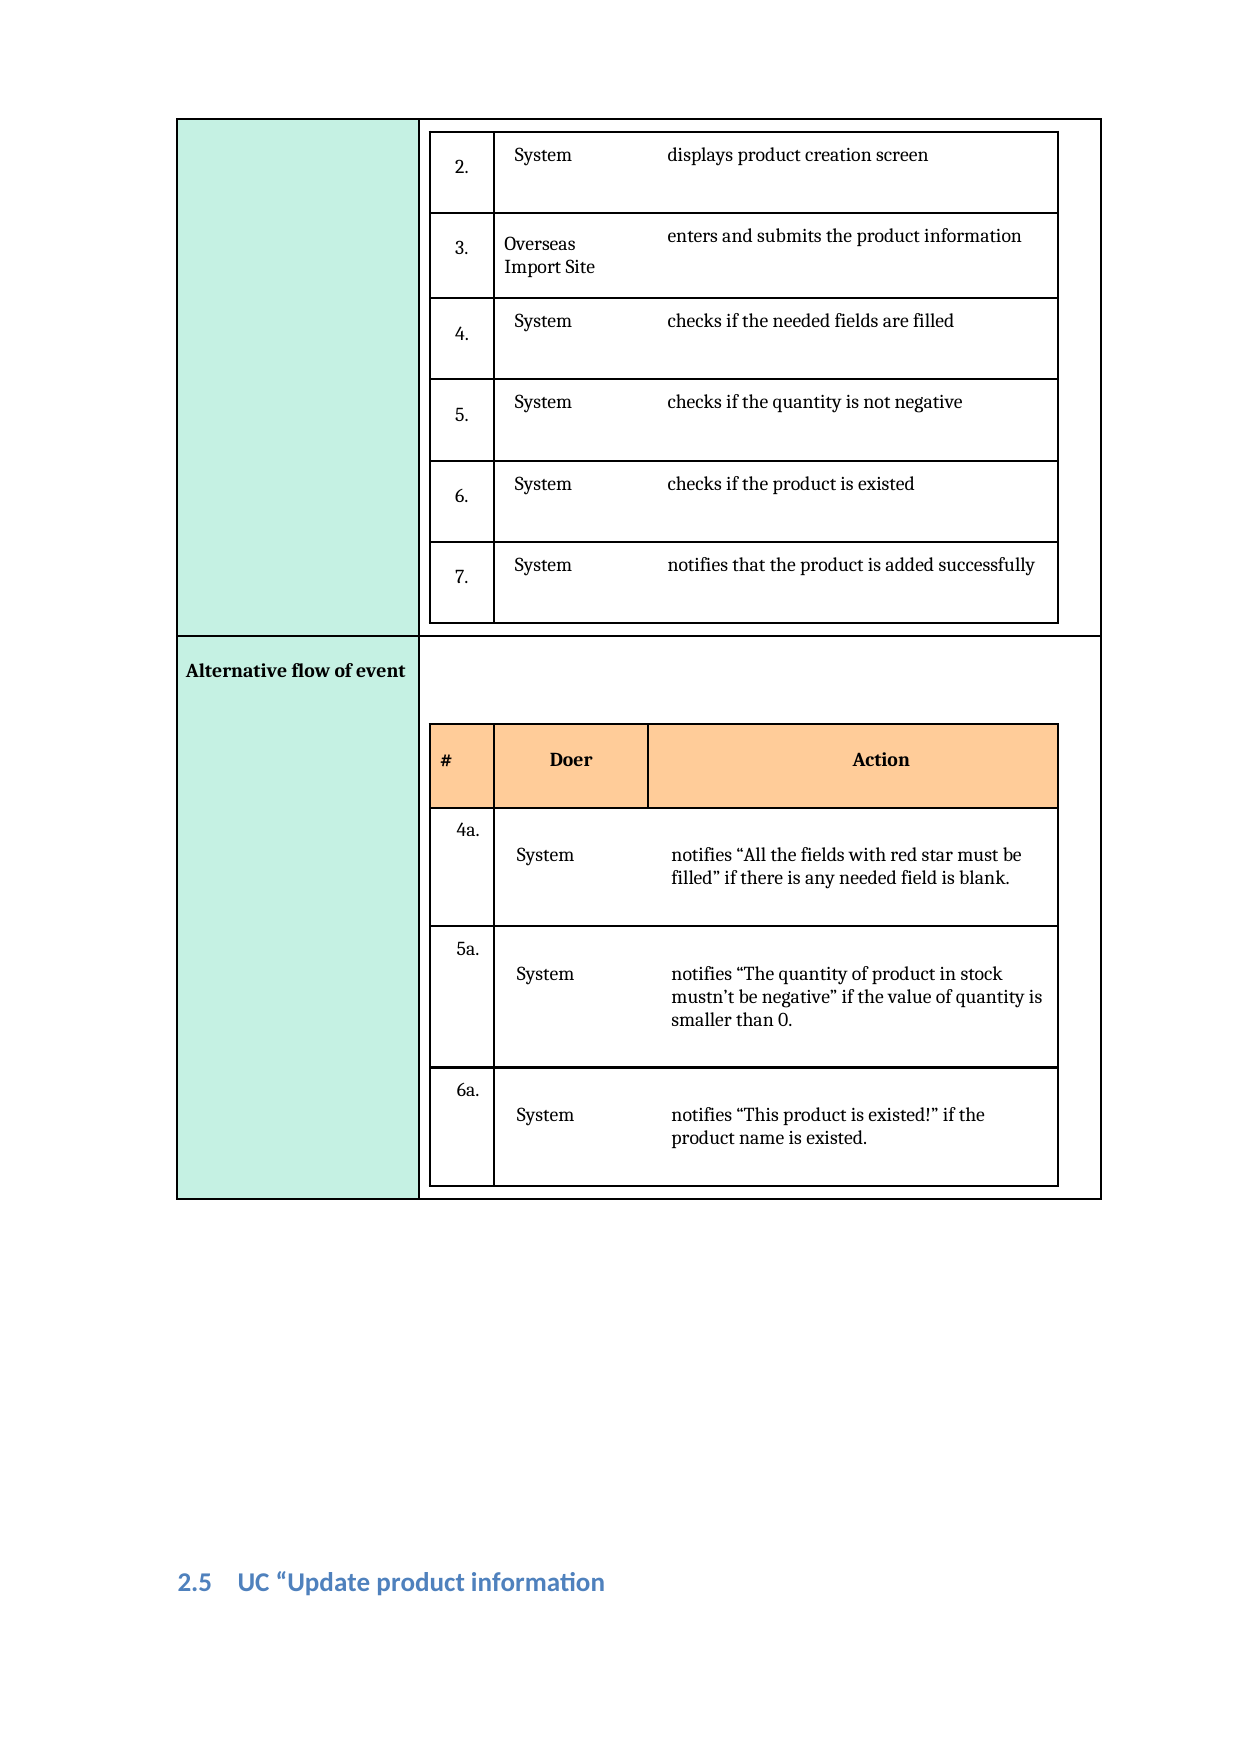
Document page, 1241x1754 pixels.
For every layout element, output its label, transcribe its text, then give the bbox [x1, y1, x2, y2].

table_cell 2. [431, 133, 493, 212]
table_cell 6a. [431, 1069, 493, 1185]
table_cell 4a. [431, 809, 493, 925]
table_cell System [495, 380, 646, 459]
table_header # [431, 725, 493, 807]
table_cell System [495, 927, 648, 1066]
table_cell 5. [431, 380, 493, 459]
table_cell notifies “The quantity of product in stock mustn’t be negative” if the value of quantity is smaller than 0. [648, 927, 1057, 1066]
table_cell System [495, 462, 646, 541]
table_header Action [649, 725, 1057, 807]
table_cell 7. [431, 543, 493, 622]
table_cell [420, 637, 1100, 1198]
table_cell notifies “All the fields with red star must be filled” if there is any needed field is blank. [648, 809, 1057, 925]
table_cell notifies “This product is existed!” if the product name is existed. [648, 1069, 1057, 1185]
table_cell System [495, 299, 646, 378]
table_cell System [495, 133, 646, 212]
table_cell checks if the product is existed [646, 462, 1057, 541]
table_cell notifies that the product is added successfully [646, 543, 1057, 622]
table_cell 3. [431, 214, 493, 297]
table_cell Alternative flow of event [178, 637, 418, 1198]
table_header Doer [495, 725, 647, 807]
table_cell 4. [431, 299, 493, 378]
table_cell Overseas Import Site [495, 214, 646, 297]
subtitle UC “Update product information [177, 1566, 1122, 1598]
table_cell checks if the quantity is not negative [646, 380, 1057, 459]
table_cell System [495, 1069, 648, 1185]
table_cell System [495, 543, 646, 622]
table_cell checks if the needed fields are filled [646, 299, 1057, 378]
table_cell 5a. [431, 927, 493, 1066]
table_cell enters and submits the product information [646, 214, 1057, 297]
table_cell displays product creation screen [646, 133, 1057, 212]
table_cell System [495, 809, 648, 925]
table_cell [420, 120, 1100, 635]
table_cell [178, 120, 418, 635]
table_cell 6. [431, 462, 493, 541]
